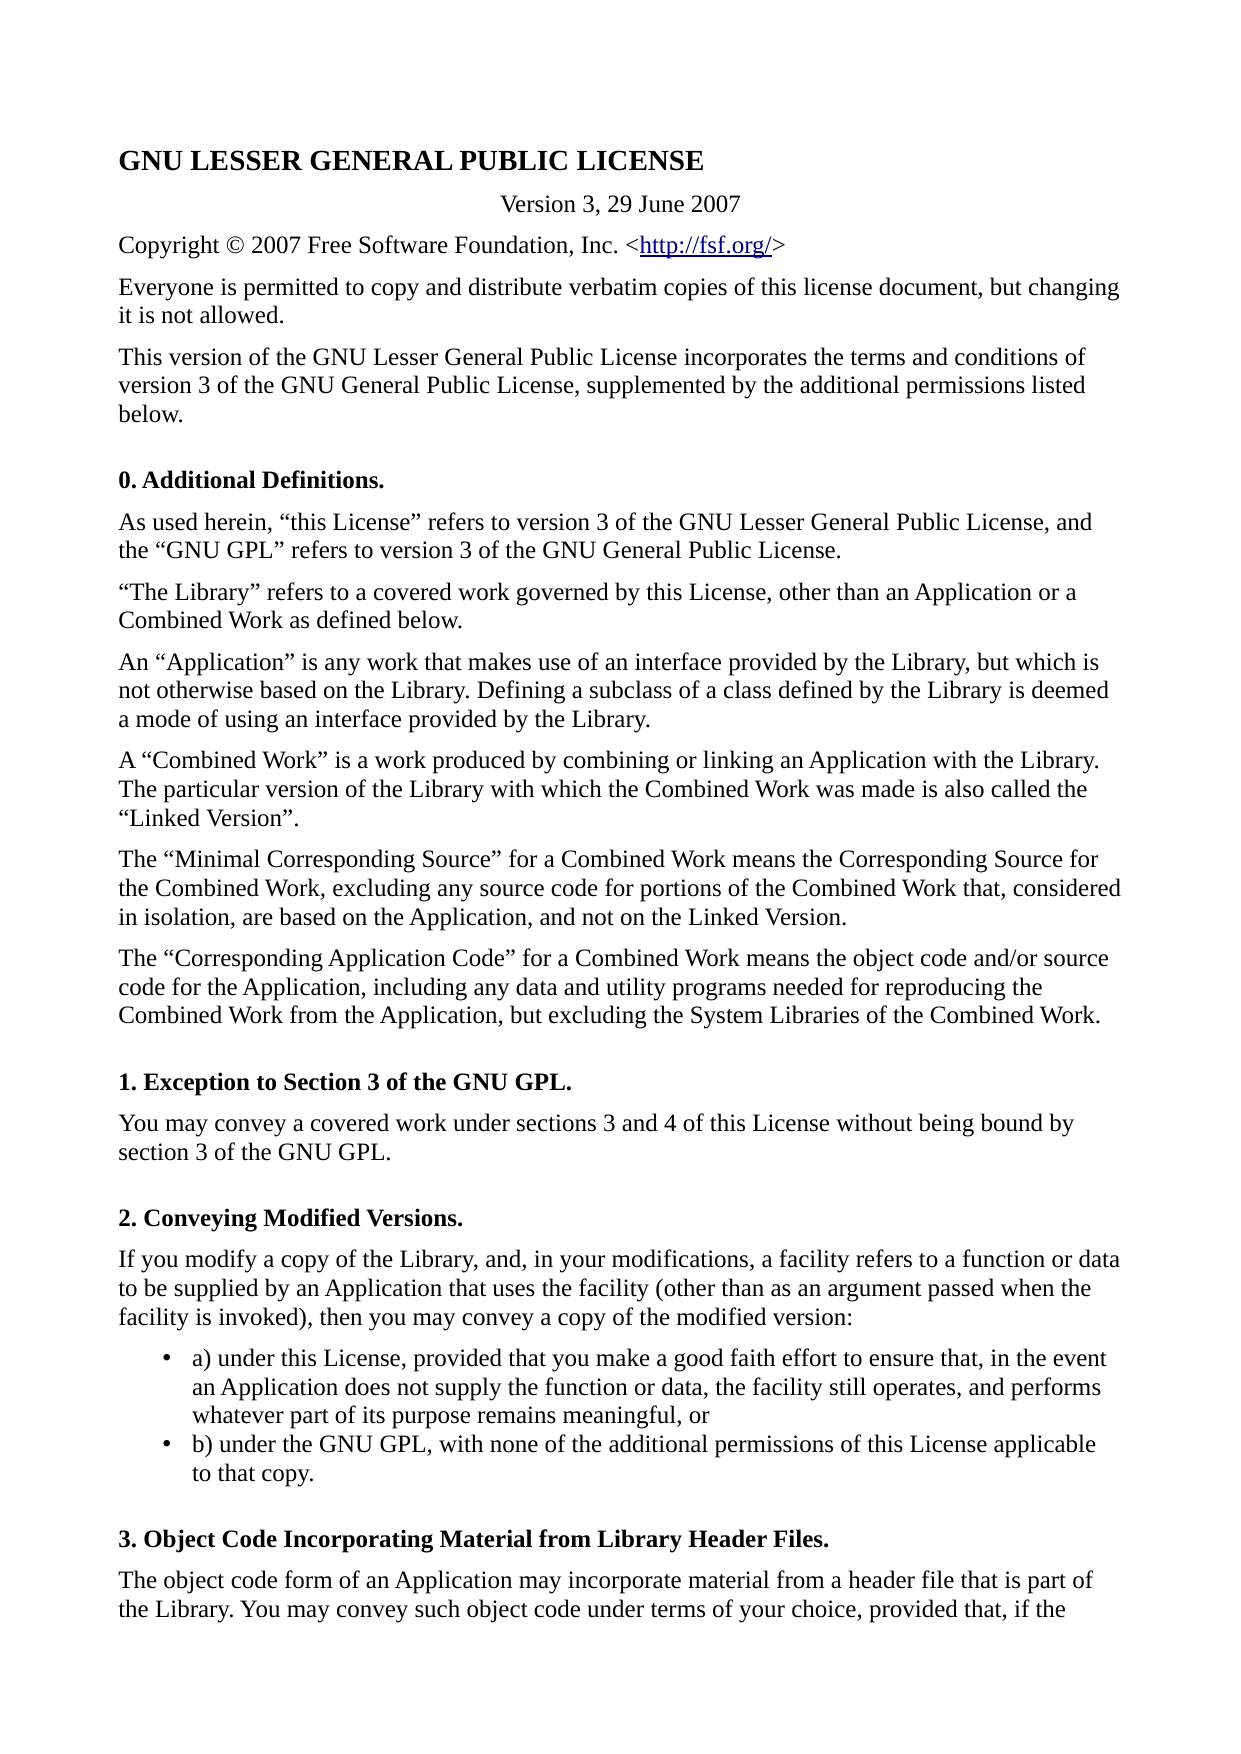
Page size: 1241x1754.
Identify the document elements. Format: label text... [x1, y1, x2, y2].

subtitle 0. Additional Definitions. [118, 465, 1122, 494]
text Everyone is permitted to copy and distribute verbatim copies of this license document, but changing it is not allowed. [118, 272, 1122, 329]
text “The Library” refers to a covered work governed by this License, other than an Application or a Combined Work as defined below. [118, 577, 1122, 634]
subtitle 1. Exception to Section 3 of the GNU GPL. [118, 1067, 1122, 1095]
text You may convey a covered work under sections 3 and 4 of this License without being bound by section 3 of the GNU GPL. [118, 1108, 1122, 1165]
text The “Corresponding Application Code” for a Combined Work means the object code and/or source code for the Application, including any data and utility programs needed for reproducing the Combined Work from the Application, but excluding the System Libraries of the Combined Work. [118, 943, 1122, 1029]
list a) under this License, provided that you make a good faith effort to ensure that, in the event an Application does not supply the function or data, the facility still operates, and performs whatever part of its purpose remains meaningful, or [162, 1343, 1122, 1429]
text Copyright © 2007 Free Software Foundation, Inc. <http://fsf.org/> [118, 230, 1122, 259]
text An “Application” is any work that makes use of an interface provided by the Library, but which is not otherwise based on the Library. Defining a subclass of a class defined by the Library is deemed a mode of using an interface provided by the Library. [118, 647, 1122, 733]
text As used herein, “this License” refers to version 3 of the GNU Lesser General Public License, and the “GNU GPL” refers to version 3 of the GNU General Public License. [118, 507, 1122, 564]
text This version of the GNU Lesser General Public License incorporates the terms and conditions of version 3 of the GNU General Public License, supplemented by the additional permissions listed below. [118, 342, 1122, 428]
subtitle GNU LESSER GENERAL PUBLIC LICENSE [118, 143, 1122, 177]
list b) under the GNU GPL, with none of the additional permissions of this License applicable to that copy. [162, 1429, 1122, 1487]
subtitle 2. Conveying Modified Versions. [118, 1203, 1122, 1232]
text The object code form of an Application may incorporate material from a header file that is part of the Library. You may convey such object code under terms of your choice, provided that, if the [118, 1565, 1122, 1623]
text Version 3, 29 June 2007 [118, 189, 1122, 218]
subtitle 3. Object Code Incorporating Material from Library Header Files. [118, 1524, 1122, 1553]
text If you modify a copy of the Library, and, in your modifications, a facility refers to a function or data to be supplied by an Application that uses the facility (other than as an argument passed when the facility is invoked), then you may convey a copy of the modified version: [118, 1244, 1122, 1330]
text A “Combined Work” is a work produced by combining or linking an Application with the Library. The particular version of the Library with which the Combined Work was made is also called the “Linked Version”. [118, 745, 1122, 832]
text The “Minimal Corresponding Source” for a Combined Work means the Corresponding Source for the Combined Work, excluding any source code for portions of the Combined Work that, considered in isolation, are based on the Application, and not on the Linked Version. [118, 844, 1122, 930]
